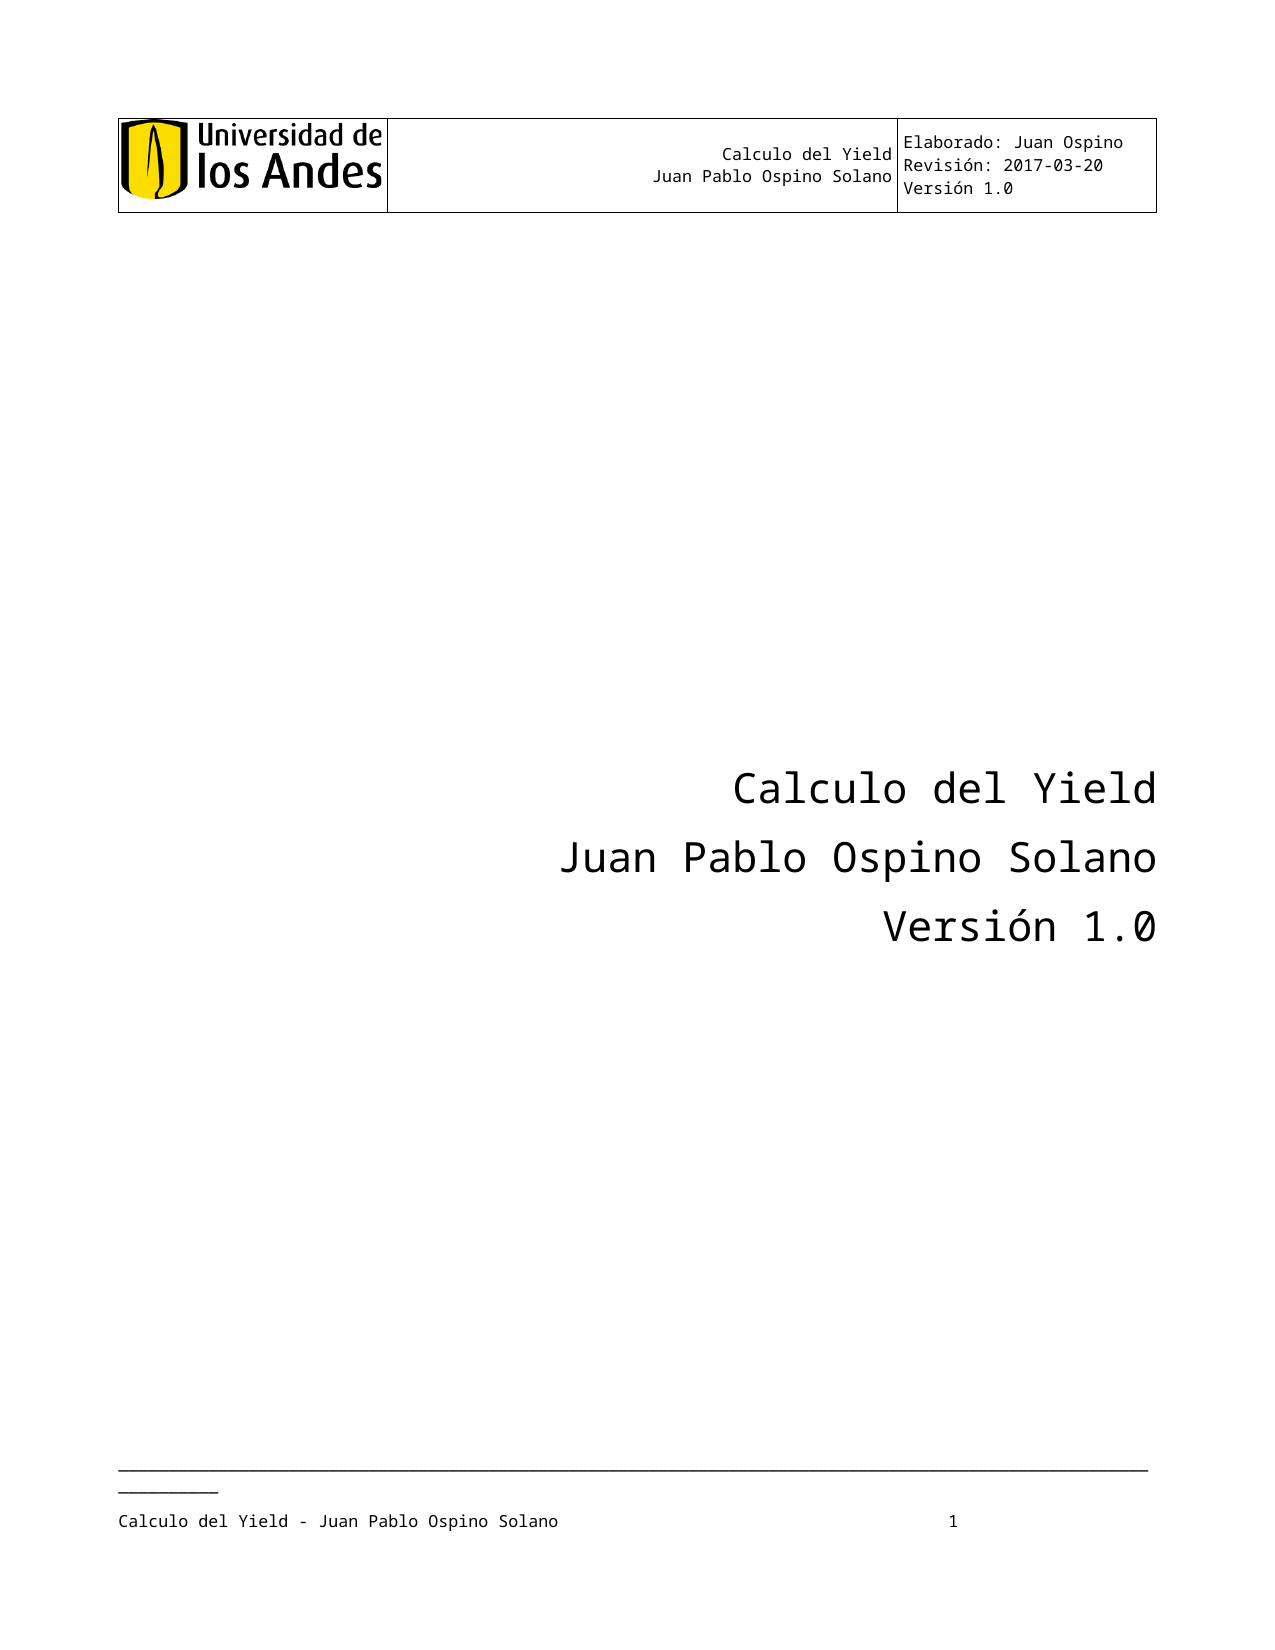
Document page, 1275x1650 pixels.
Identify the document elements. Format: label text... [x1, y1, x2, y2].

picture [121, 119, 382, 199]
text Versión 1.0 [118, 897, 1157, 954]
text Juan Pablo Ospino Solano [118, 828, 1157, 884]
text Calculo del Yield [118, 758, 1157, 815]
